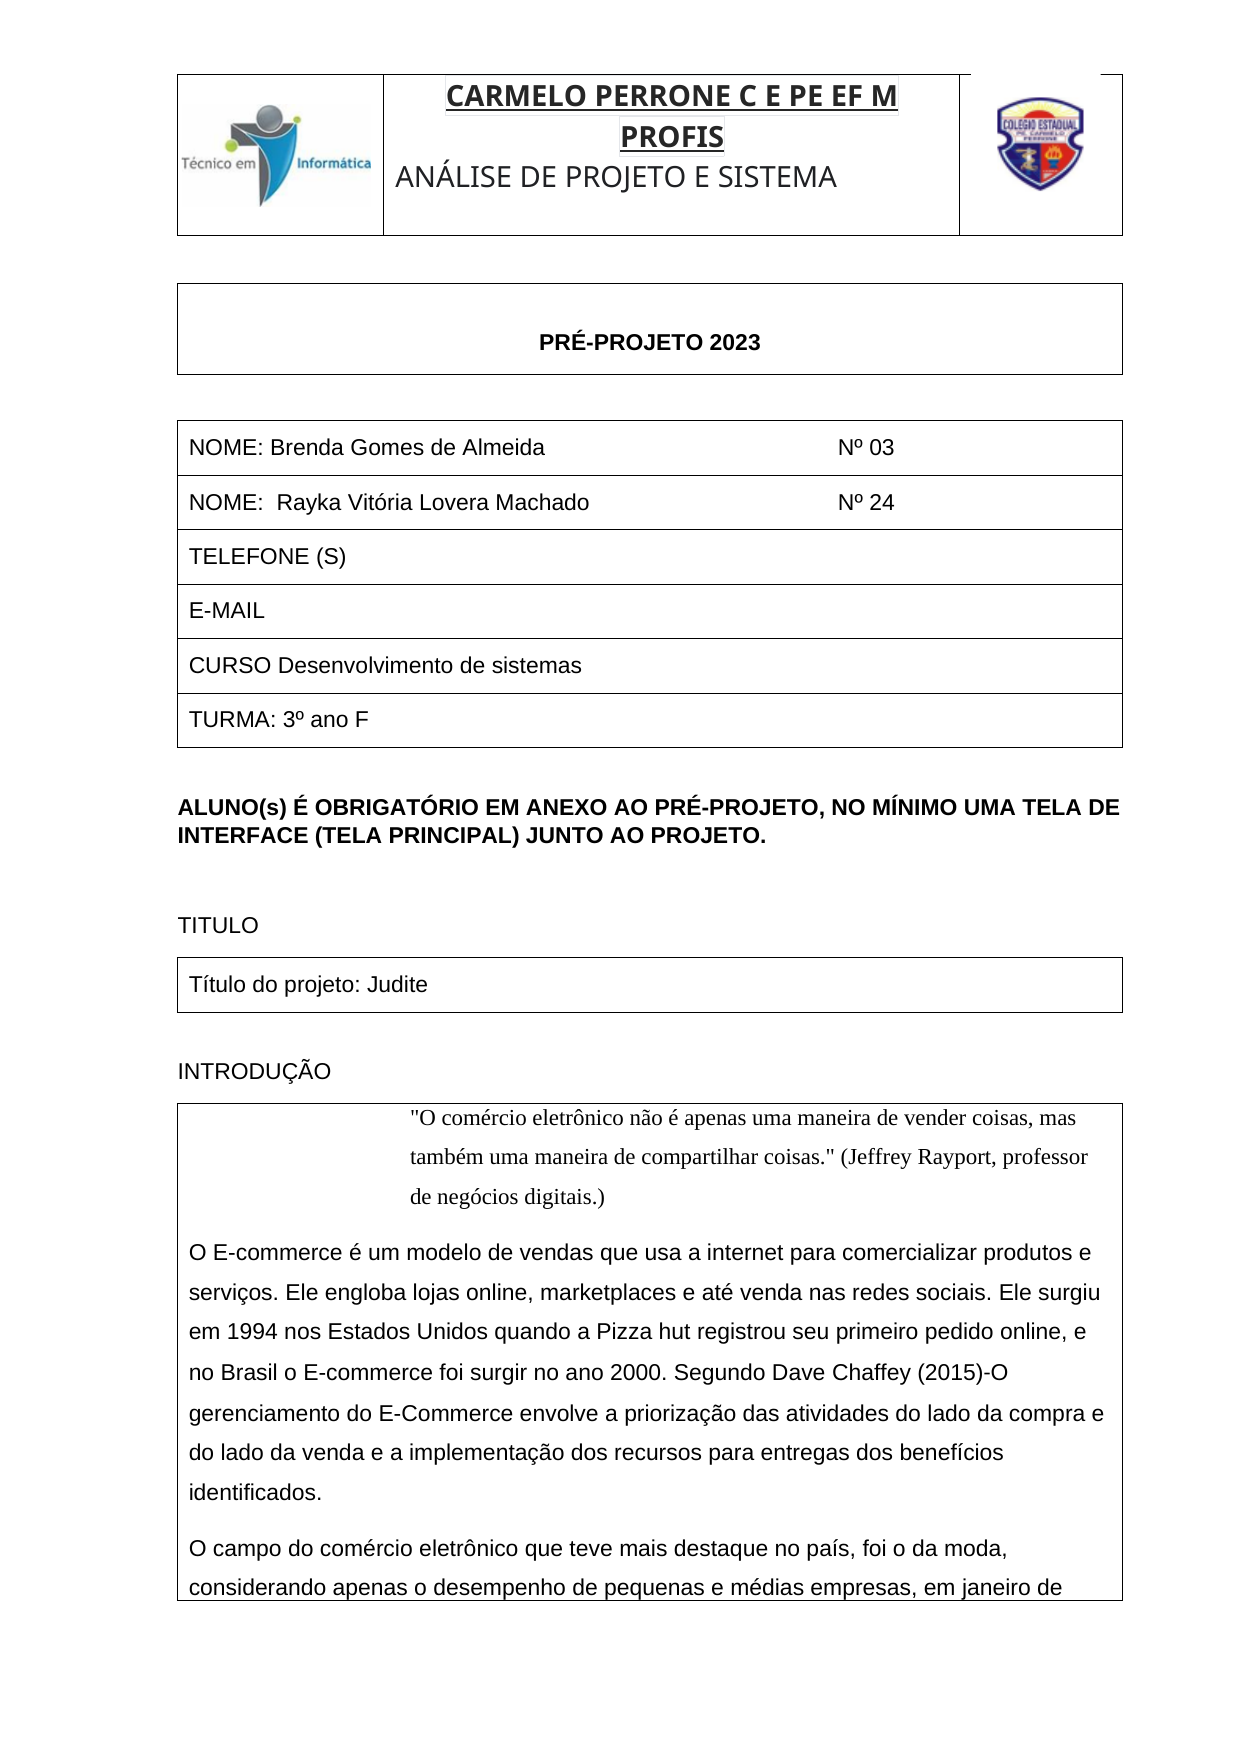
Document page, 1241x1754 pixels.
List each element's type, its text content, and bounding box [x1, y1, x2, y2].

text TITULO [177, 912, 1122, 938]
picture [971, 74, 1101, 199]
table_cell CURSO Desenvolvimento de sistemas [178, 639, 1122, 693]
table_cell E-MAIL [178, 585, 1122, 638]
picture [181, 104, 371, 207]
table_header NOME: Brenda Gomes de Almeida Nº 03 [178, 421, 1122, 475]
table_header PRÉ-PROJETO 2023 [178, 284, 1122, 374]
text INTRODUÇÃO [177, 1058, 1122, 1084]
table_cell TELEFONE (S) [178, 530, 1122, 584]
table_cell NOME: Rayka Vitória Lovera Machado Nº 24 [178, 476, 1122, 529]
table_cell TURMA: 3º ano F [178, 694, 1122, 747]
table_header Título do projeto: Judite [178, 958, 1122, 1012]
text ALUNO(s) É OBRIGATÓRIO EM ANEXO AO PRÉ-PROJETO, NO MÍNIMO UMA TELA DE INTERFACE (TELA PRINCIPAL) JUNTO AO PROJETO. [177, 793, 1122, 848]
table_header "O comércio eletrônico não é apenas uma maneira de vender coisas, mas também uma maneira de compartilhar coisas." (Jeffrey Rayport, professor de negócios digitais.) O E-commerce é um modelo de vendas que usa a internet para comercializar produtos e serviços. Ele engloba lojas online, marketplaces e até venda nas redes sociais. Ele surgiu em 1994 nos Estados Unidos quando a Pizza hut registrou seu primeiro pedido online, e no Brasil o E-commerce foi surgir no ano 2000. Segundo Dave Chaffey (2015)-O gerenciamento do E-Commerce envolve a priorização das atividades do lado da compra e do lado da venda e a implementação dos recursos para entregas dos benefícios identificados. O campo do comércio eletrônico que teve mais destaque no país, foi o da moda, considerando apenas o desempenho de pequenas e médias empresas, em janeiro de [178, 1104, 1122, 1600]
